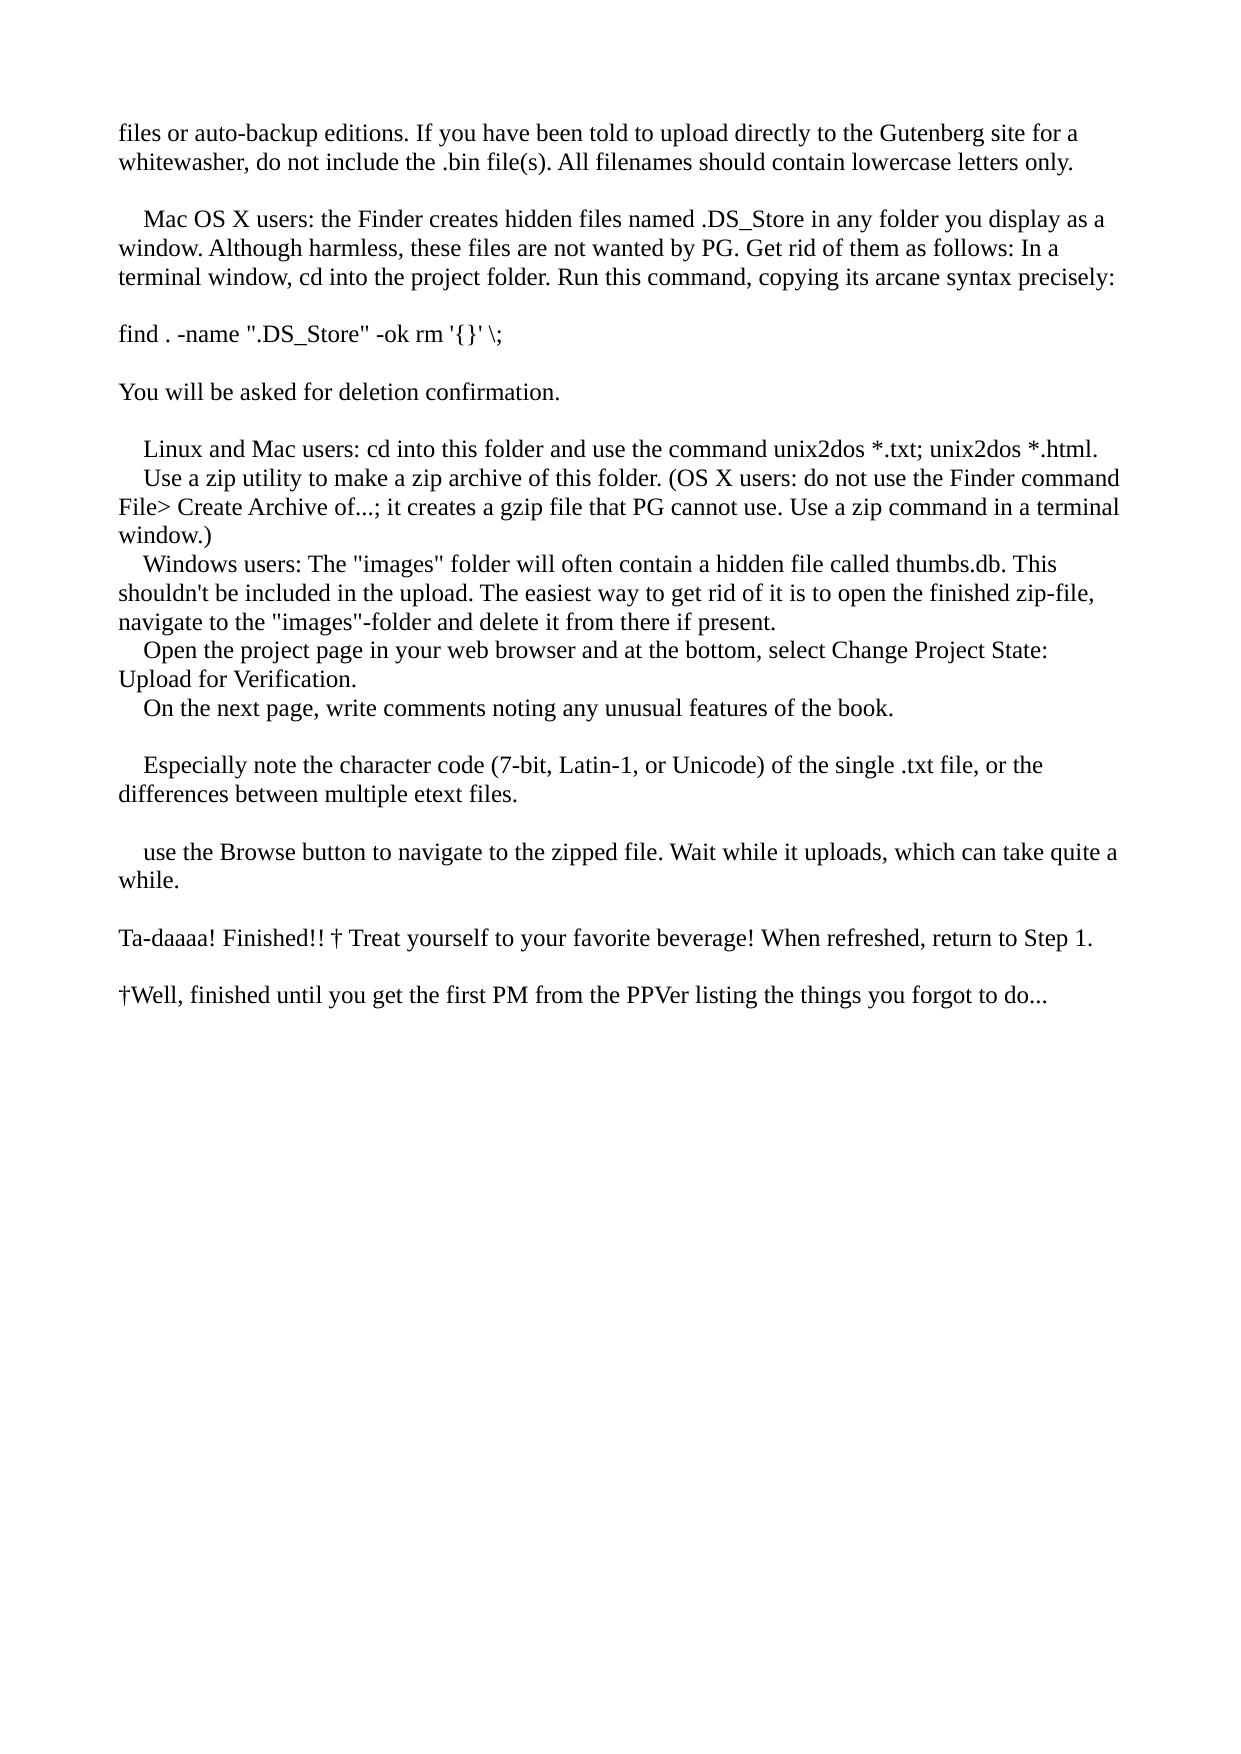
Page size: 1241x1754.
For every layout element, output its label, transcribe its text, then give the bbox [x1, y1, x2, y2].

text You will be asked for deletion confirmation. [118, 377, 1122, 406]
text Especially note the character code (7-bit, Latin-1, or Unicode) of the single .txt file, or the differences between multiple etext files. [118, 751, 1122, 808]
text Linux and Mac users: cd into this folder and use the command unix2dos *.txt; unix2dos *.html. [118, 434, 1122, 463]
text Mac OS X users: the Finder creates hidden files named .DS_Store in any folder you display as a window. Although harmless, these files are not wanted by PG. Get rid of them as follows: In a terminal window, cd into the project folder. Run this command, copying its arcane syntax precisely: [118, 204, 1122, 291]
text On the next page, write comments noting any unusual features of the book. [118, 693, 1122, 722]
text Ta-daaaa! Finished!! † Treat yourself to your favorite beverage! When refreshed, return to Step 1. [118, 923, 1122, 952]
text †Well, finished until you get the first PM from the PPVer listing the things you forgot to do... [118, 981, 1122, 1009]
text Windows users: The "images" folder will often contain a hidden file called thumbs.db. This shouldn't be included in the upload. The easiest way to get rid of it is to open the finished zip-file, navigate to the "images"-folder and delete it from there if present. [118, 549, 1122, 636]
text files or auto-backup editions. If you have been told to upload directly to the Gutenberg site for a whitewasher, do not include the .bin file(s). All filenames should contain lowercase letters only. [118, 118, 1122, 176]
text find . -name ".DS_Store" -ok rm '{}' \; [118, 319, 1122, 348]
text use the Browse button to navigate to the zipped file. Wait while it uploads, which can take quite a while. [118, 837, 1122, 894]
text Use a zip utility to make a zip archive of this folder. (OS X users: do not use the Finder command File> Create Archive of...; it creates a gzip file that PG cannot use. Use a zip command in a terminal window.) [118, 463, 1122, 549]
text Open the project page in your web browser and at the bottom, select Change Project State: Upload for Verification. [118, 636, 1122, 693]
